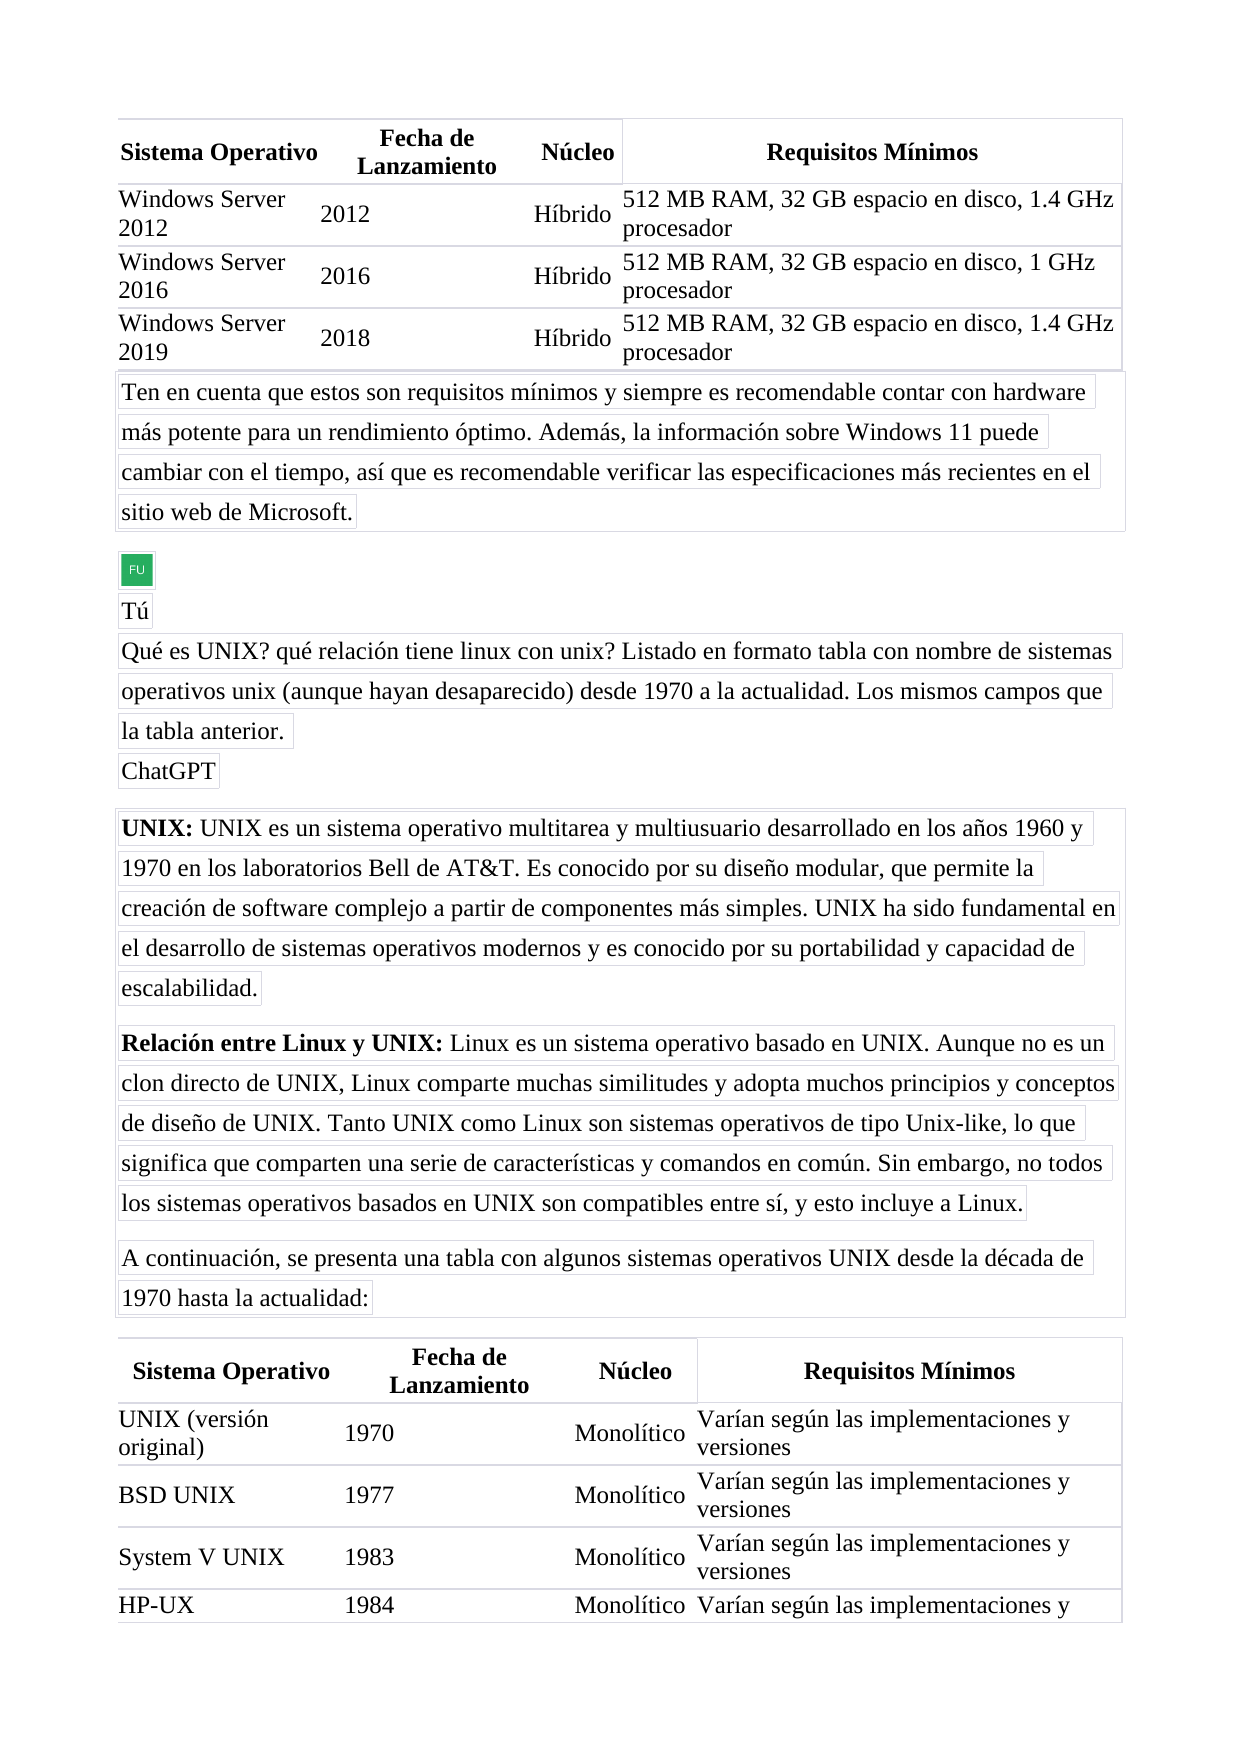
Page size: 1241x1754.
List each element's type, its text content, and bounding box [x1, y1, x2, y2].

table_cell Windows Server 2016 [118, 247, 320, 307]
table_header Fecha de Lanzamiento [320, 120, 534, 183]
table_header Fecha de Lanzamiento [344, 1339, 574, 1402]
table_header Núcleo [574, 1339, 697, 1402]
text Ten en cuenta que estos son requisitos mínimos y siempre es recomendable contar con hardware más potente para un rendimiento óptimo. Además, la información sobre Windows 11 puede cambiar con el tiempo, así que es recomendable verificar las especificaciones más recientes en el sitio web de Microsoft. [116, 372, 1125, 531]
table_cell 2016 [320, 247, 534, 307]
text A continuación, se presenta una tabla con algunos sistemas operativos UNIX desde la década de 1970 hasta la actualidad: [116, 1237, 1125, 1317]
table_cell Híbrido [534, 185, 622, 245]
text operativos unix (aunque hayan desaparecido) desde 1970 a la actualidad. Los mismos campos que la tabla anterior. [118, 669, 1122, 748]
table_header Sistema Operativo [118, 1339, 344, 1402]
table_cell Windows Server 2012 [118, 185, 320, 245]
table_cell System V UNIX [118, 1528, 344, 1588]
table_cell Varían según las implementaciones y versiones [697, 1466, 1121, 1526]
table_cell HP-UX [118, 1590, 344, 1621]
text Relación entre Linux y UNIX: Linux es un sistema operativo basado en UNIX. Aunque no es un clon directo de UNIX, Linux comparte muchas similitudes y adopta muchos principios y conceptos de diseño de UNIX. Tanto UNIX como Linux son sistemas operativos de tipo Unix-like, lo que significa que comparten una serie de características y comandos en común. Sin embargo, no todos los sistemas operativos basados en UNIX son compatibles entre sí, y esto incluye a Linux. [116, 1022, 1125, 1220]
text UNIX: UNIX es un sistema operativo multitarea y multiusuario desarrollado en los años 1960 y 1970 en los laboratorios Bell de AT&T. Es conocido por su diseño modular, que permite la creación de software complejo a partir de componentes más simples. UNIX ha sido fundamental en el desarrollo de sistemas operativos modernos y es conocido por su portabilidad y capacidad de escalabilidad. [116, 809, 1125, 1005]
table_cell 1970 [344, 1404, 574, 1464]
table_cell 2018 [320, 309, 534, 369]
table_cell Varían según las implementaciones y versiones [697, 1403, 1121, 1464]
text ChatGPT [119, 754, 219, 788]
table_cell Híbrido [534, 309, 622, 369]
table_cell 1977 [344, 1466, 574, 1526]
table_cell Windows Server 2019 [118, 309, 320, 369]
table_cell 2012 [320, 185, 534, 245]
table_cell Híbrido [534, 247, 622, 307]
table_cell 1983 [344, 1528, 574, 1588]
table_cell 512 MB RAM, 32 GB espacio en disco, 1.4 GHz procesador [623, 184, 1121, 245]
table_cell BSD UNIX [118, 1466, 344, 1526]
table_header Sistema Operativo [118, 120, 320, 183]
text [153, 593, 1122, 628]
table_cell 512 MB RAM, 32 GB espacio en disco, 1 GHz procesador [623, 247, 1121, 307]
table_cell Monolítico [574, 1528, 697, 1588]
text Tú [119, 594, 152, 628]
text Qué es UNIX? qué relación tiene linux con unix? Listado en formato tabla con nombre de sistemas [119, 634, 1122, 668]
table_cell Monolítico [574, 1466, 697, 1526]
table_cell UNIX (versión original) [118, 1404, 344, 1464]
text [220, 753, 1122, 788]
table_header Núcleo [534, 120, 622, 183]
table_cell Varían según las implementaciones y [697, 1590, 1121, 1621]
table_cell Varían según las implementaciones y versiones [697, 1528, 1121, 1588]
table_header Requisitos Mínimos [623, 119, 1122, 183]
picture [121, 554, 153, 586]
table_cell 512 MB RAM, 32 GB espacio en disco, 1.4 GHz procesador [623, 309, 1121, 369]
table_cell Monolítico [574, 1590, 697, 1621]
table_cell 1984 [344, 1590, 574, 1621]
table_header Requisitos Mínimos [698, 1338, 1122, 1402]
table_cell Monolítico [574, 1404, 697, 1464]
